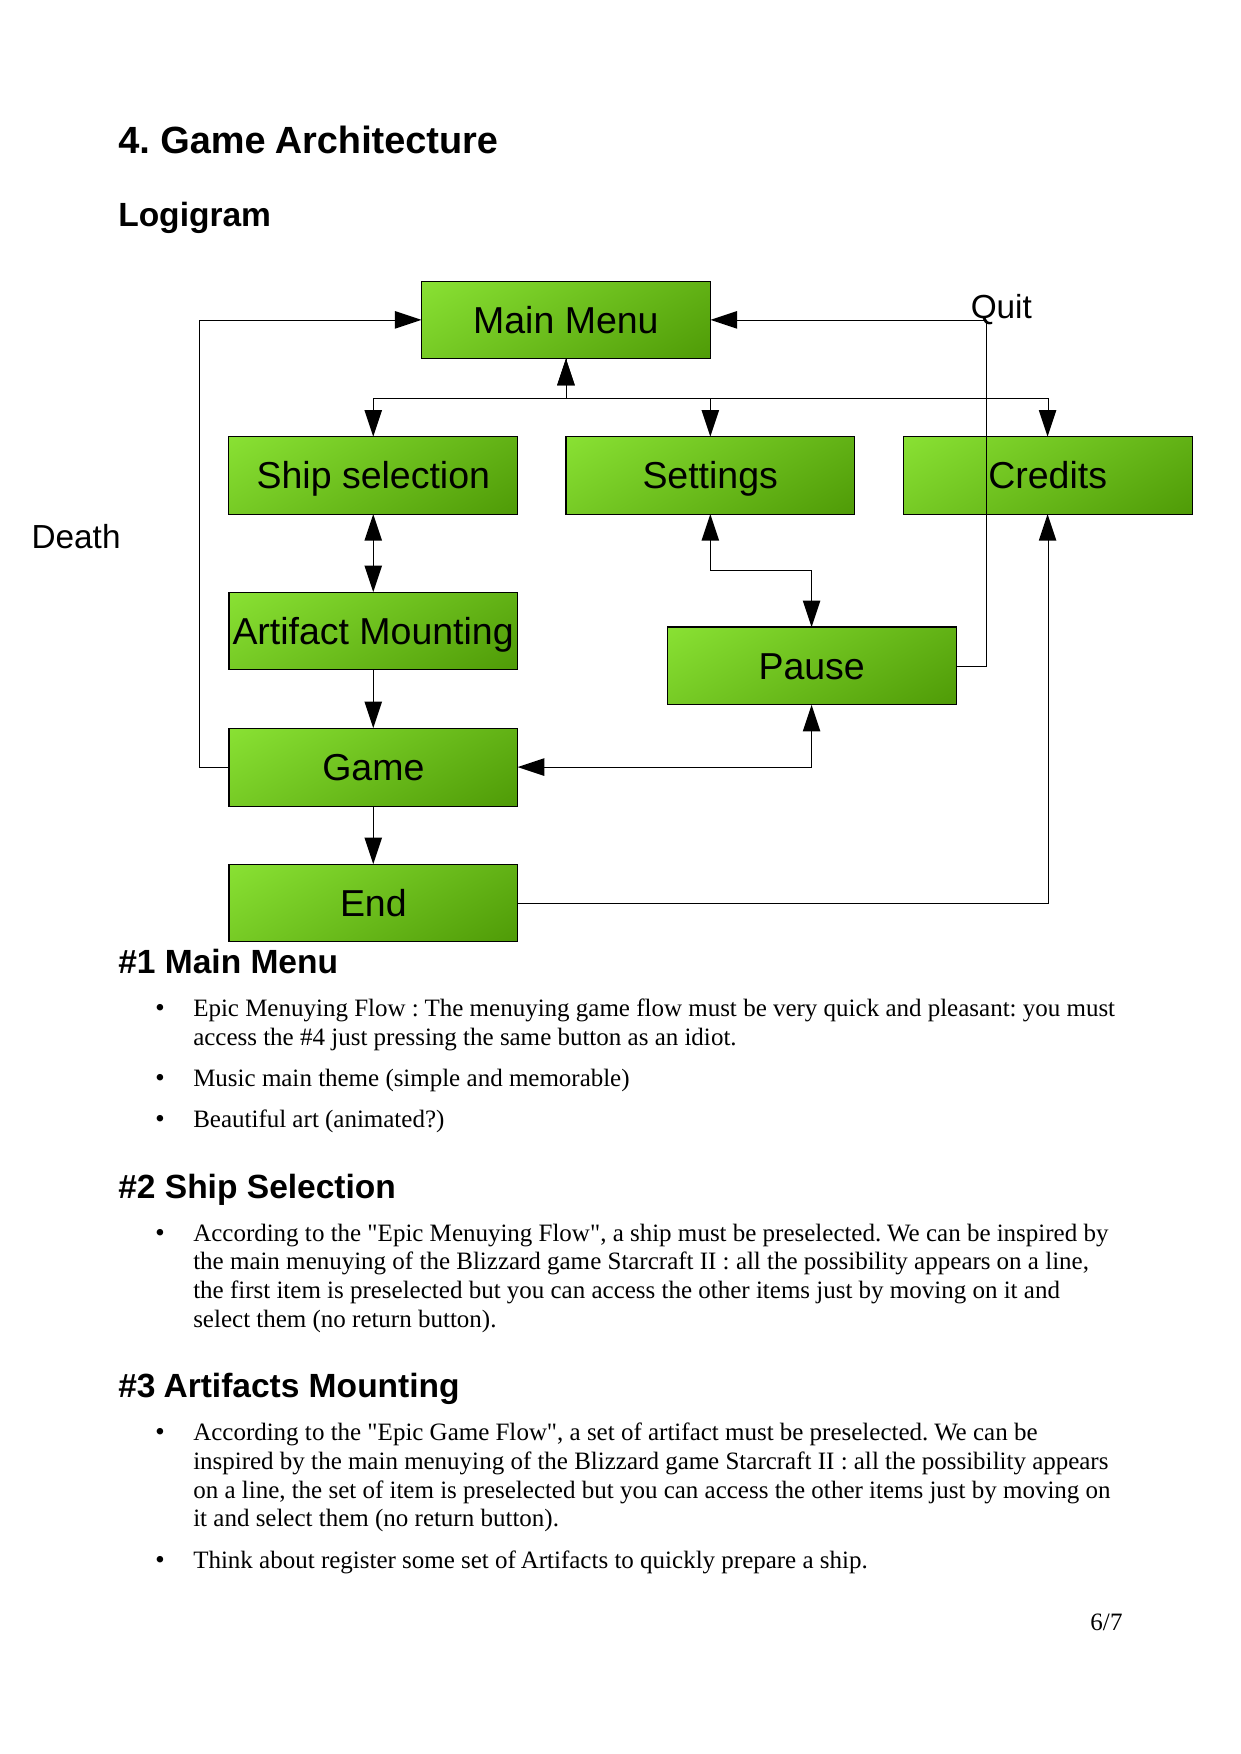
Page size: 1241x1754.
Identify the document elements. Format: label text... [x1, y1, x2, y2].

list Music main theme (simple and memorable) [156, 1063, 1122, 1092]
list Beautiful art (animated?) [156, 1104, 1122, 1133]
list According to the "Epic Menuying Flow", a ship must be preselected. We can be inspired by the main menuying of the Blizzard game Starcraft II : all the possibility appears on a line, the first item is preselected but you can access the other items just by moving on it and select them (no return button). [156, 1218, 1122, 1333]
subtitle #1 Main Menu [118, 308, 1122, 981]
subtitle 4. Game Architecture [118, 118, 1122, 162]
subtitle #3 Artifacts Mounting [118, 1366, 1122, 1405]
list Epic Menuying Flow : The menuying game flow must be very quick and pleasant: you must access the #4 just pressing the same button as an idiot. [156, 993, 1122, 1051]
subtitle Logigram [118, 195, 1122, 234]
list Think about register some set of Artifacts to quickly prepare a ship. [156, 1545, 1122, 1573]
subtitle #2 Ship Selection [118, 1167, 1122, 1205]
list According to the "Epic Game Flow", a set of artifact must be preselected. We can be inspired by the main menuying of the Blizzard game Starcraft II : all the possibility appears on a line, the set of item is preselected but you can access the other items just by moving on it and select them (no return button). [156, 1417, 1122, 1532]
